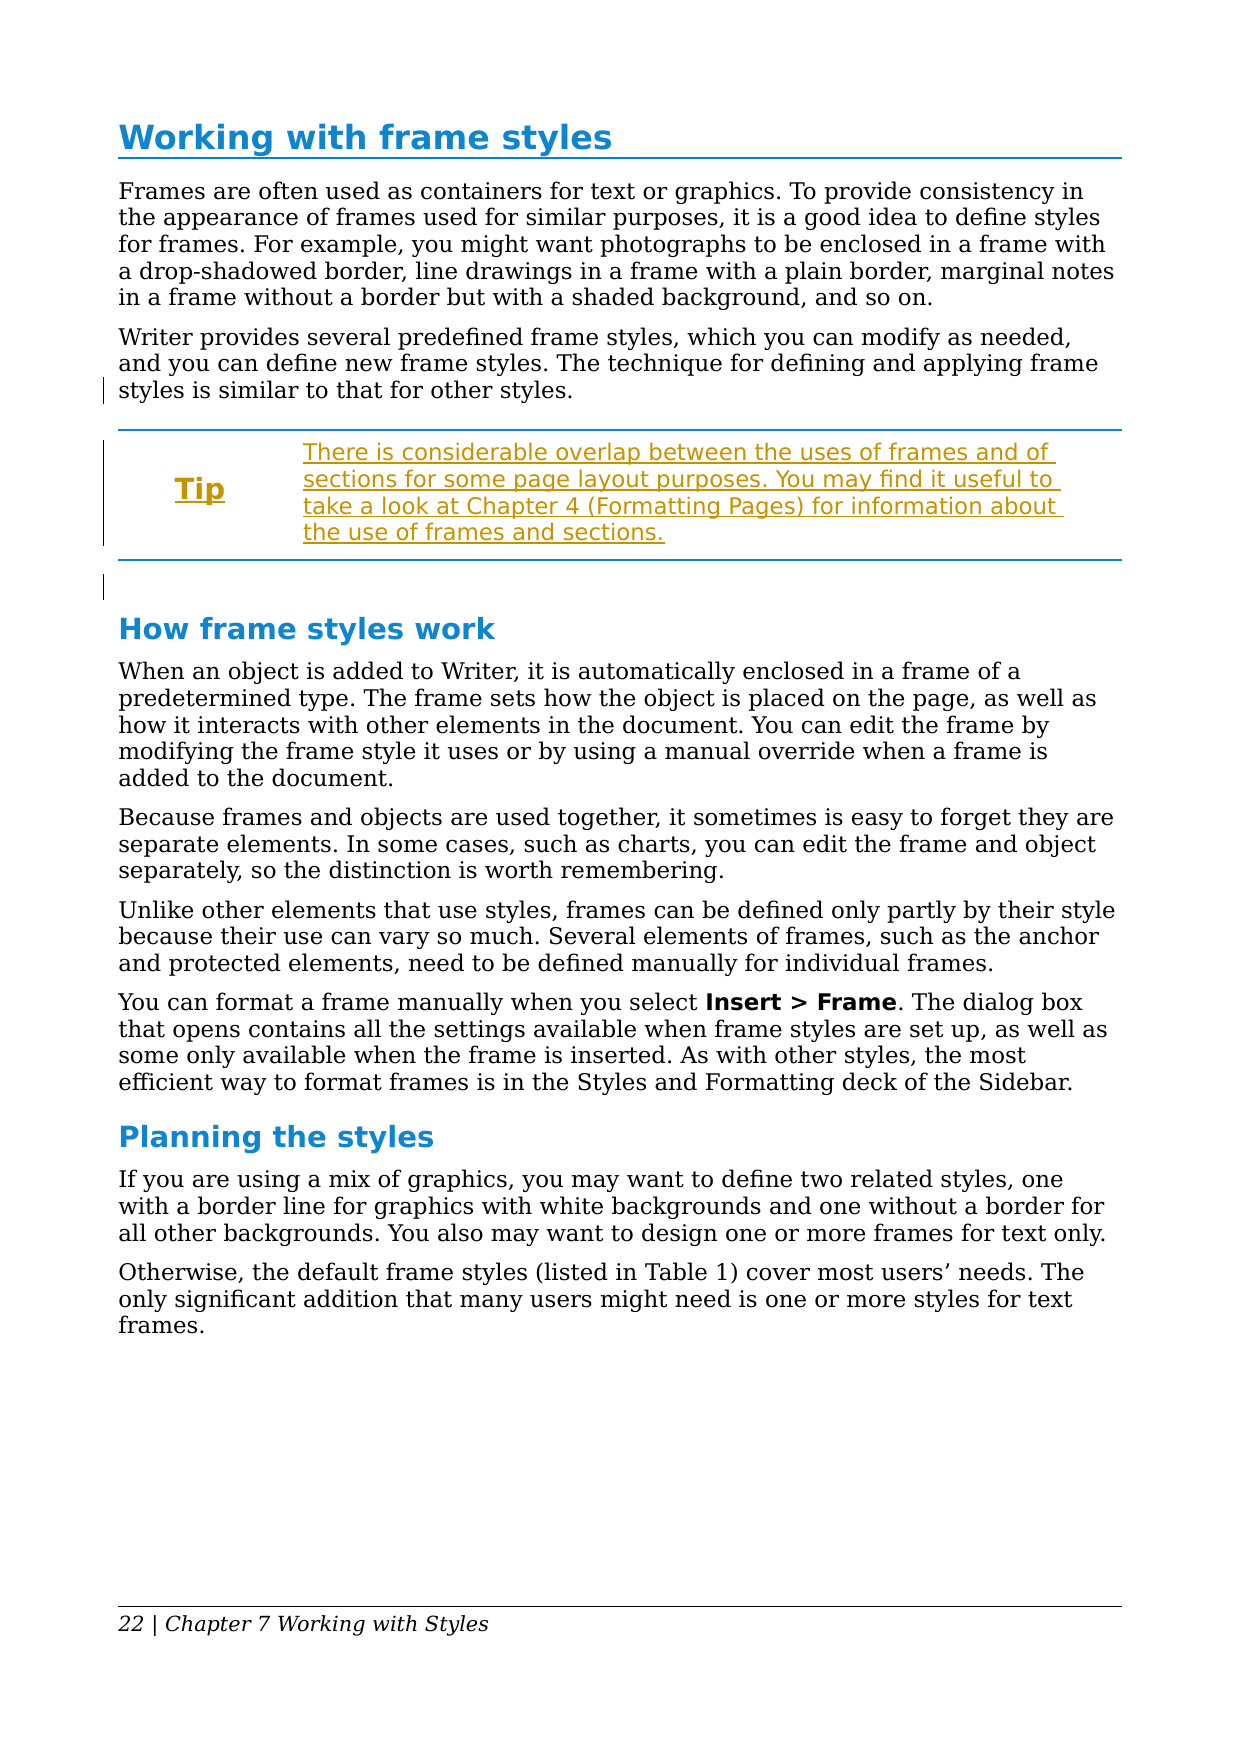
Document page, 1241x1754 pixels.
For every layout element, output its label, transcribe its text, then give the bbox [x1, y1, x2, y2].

text You can format a frame manually when you select Insert > Frame. The dialog box that opens contains all the settings available when frame styles are set up, as well as some only available when the frame is inserted. As with other styles, the most efficient way to format frames is in the Styles and Formatting deck of the Sidebar. [118, 989, 1122, 1096]
text Writer provides several predefined frame styles, which you can modify as needed, and you can define new frame styles. The technique for defining and applying frame styles is similar to that for other styles. [118, 324, 1122, 404]
text Unlike other elements that use styles, frames can be defined only partly by their style because their use can vary so much. Several elements of frames, such as the anchor and protected elements, need to be defined manually for individual frames. [118, 897, 1122, 977]
text Frames are often used as containers for text or graphics. To provide consistency in the appearance of frames used for similar purposes, it is a good idea to define styles for frames. For example, you might want photographs to be enclosed in a frame with a drop-shadowed border, line drawings in a frame with a plain border, marginal notes in a frame without a border but with a shaded background, and so on. [118, 178, 1122, 311]
subtitle Working with frame styles [118, 118, 1122, 157]
table_header Tip [118, 431, 281, 559]
subtitle Planning the styles [118, 1120, 1122, 1154]
text When an object is added to Writer, it is automatically enclosed in a frame of a predetermined type. The frame sets how the object is placed on the page, as well as how it interacts with other elements in the document. You can edit the frame by modifying the frame style it uses or by using a manual override when a frame is added to the document. [118, 658, 1122, 792]
subtitle How frame styles work [118, 612, 1122, 646]
text If you are using a mix of graphics, you may want to define two related styles, one with a border line for graphics with white backgrounds and one without a border for all other backgrounds. You also may want to design one or more frames for text only. [118, 1167, 1122, 1247]
text Because frames and objects are used together, it sometimes is easy to forget they are separate elements. In some cases, such as charts, you can edit the frame and object separately, so the distinction is worth remembering. [118, 804, 1122, 884]
table_header There is considerable overlap between the uses of frames and of sections for some page layout purposes. You may find it useful to take a look at Chapter 4 (Formatting Pages) for information about the use of frames and sections. [281, 431, 1122, 559]
text Otherwise, the default frame styles (listed in Table 1) cover most users’ needs. The only significant addition that many users might need is one or more styles for text frames. [118, 1259, 1122, 1339]
